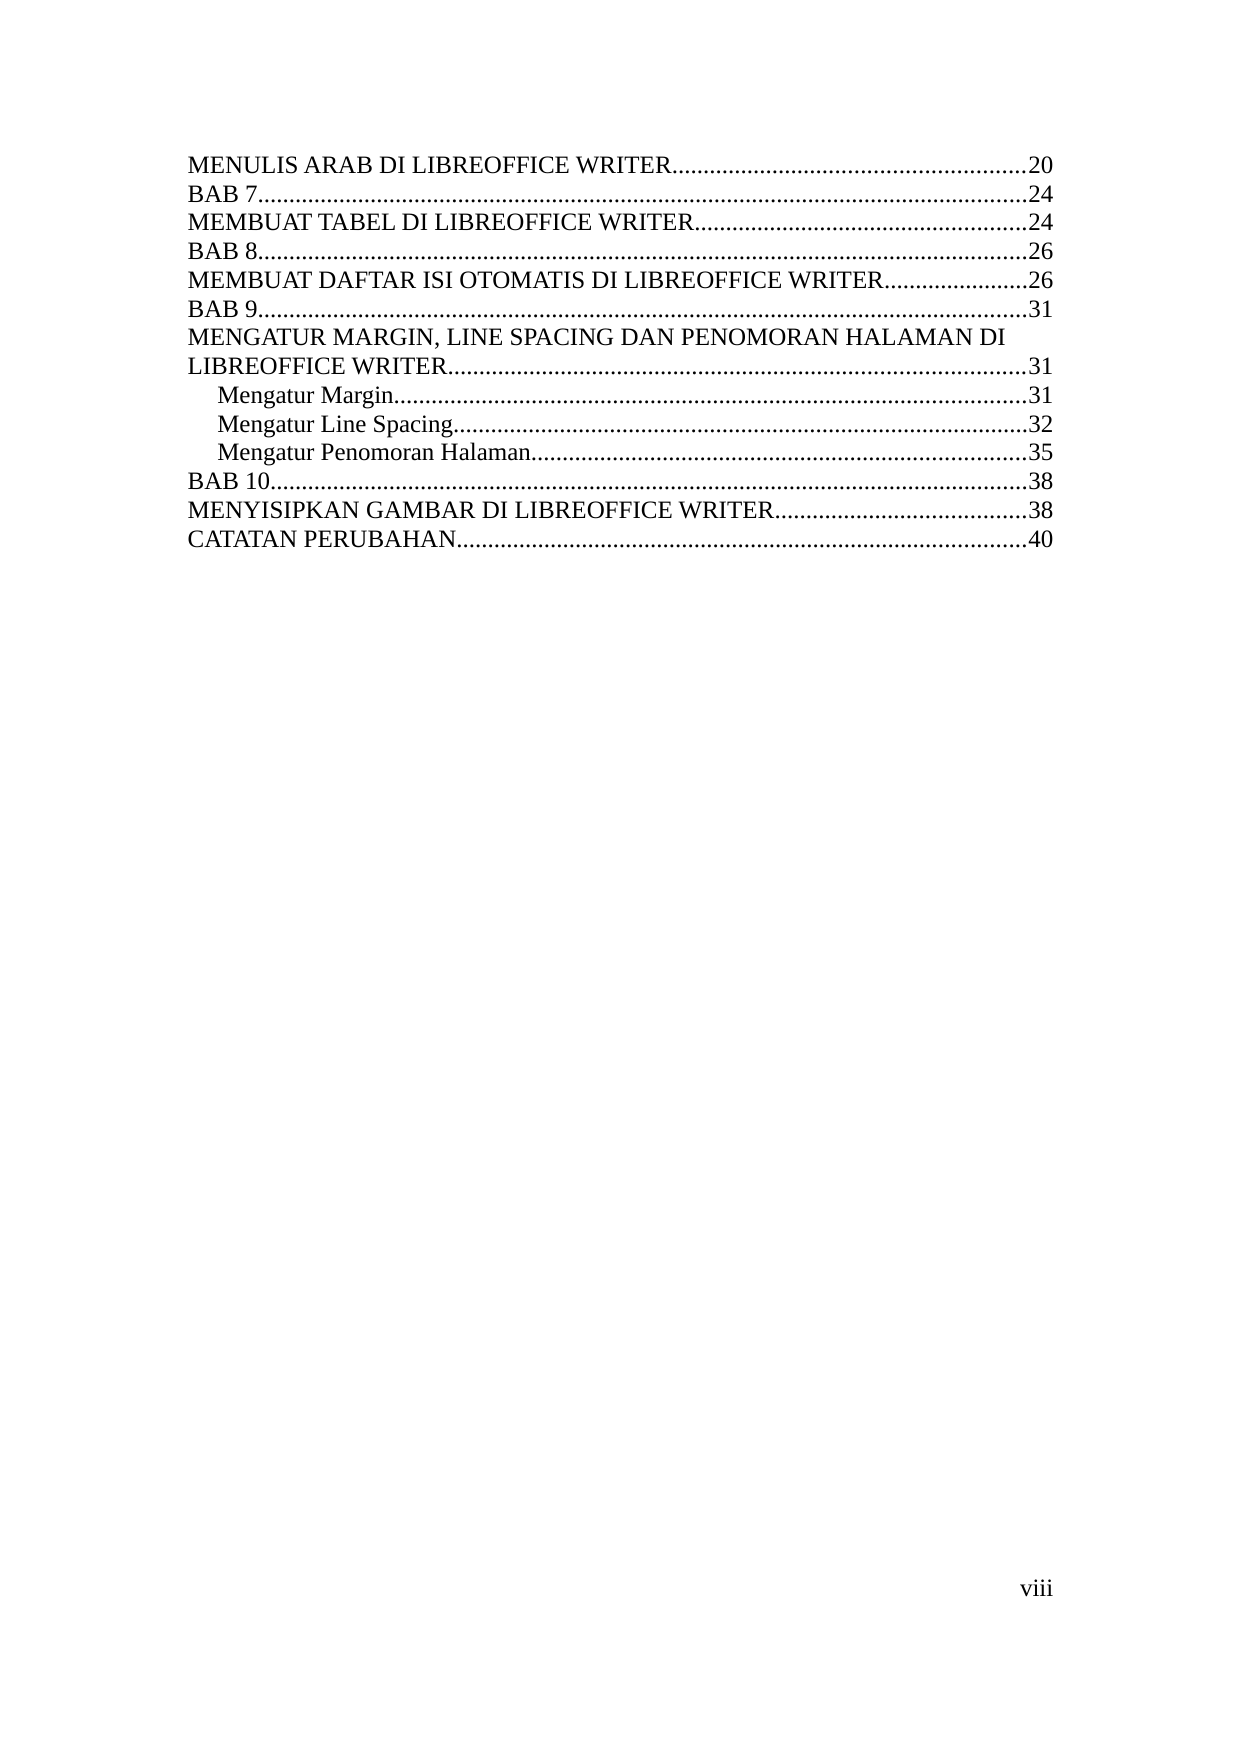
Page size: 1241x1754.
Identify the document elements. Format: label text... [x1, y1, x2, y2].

text MEMBUAT DAFTAR ISI OTOMATIS DI LIBREOFFICE WRITER 26 [187, 265, 1053, 294]
text BAB 9 31 [187, 294, 1053, 322]
text BAB 7 24 [187, 179, 1053, 207]
text Mengatur Penomoran Halaman 35 [217, 437, 1053, 466]
text Mengatur Line Spacing 32 [217, 409, 1053, 437]
text MENGATUR MARGIN, LINE SPACING DAN PENOMORAN HALAMAN DI LIBREOFFICE WRITER 31 [187, 322, 1053, 380]
text BAB 10 38 [187, 466, 1053, 495]
text Mengatur Margin 31 [217, 380, 1053, 409]
text BAB 8 26 [187, 236, 1053, 265]
text CATATAN PERUBAHAN 40 [187, 524, 1053, 552]
text MEMBUAT TABEL DI LIBREOFFICE WRITER 24 [187, 207, 1053, 236]
text MENYISIPKAN GAMBAR DI LIBREOFFICE WRITER 38 [187, 495, 1053, 524]
text MENULIS ARAB DI LIBREOFFICE WRITER 20 [187, 150, 1053, 179]
